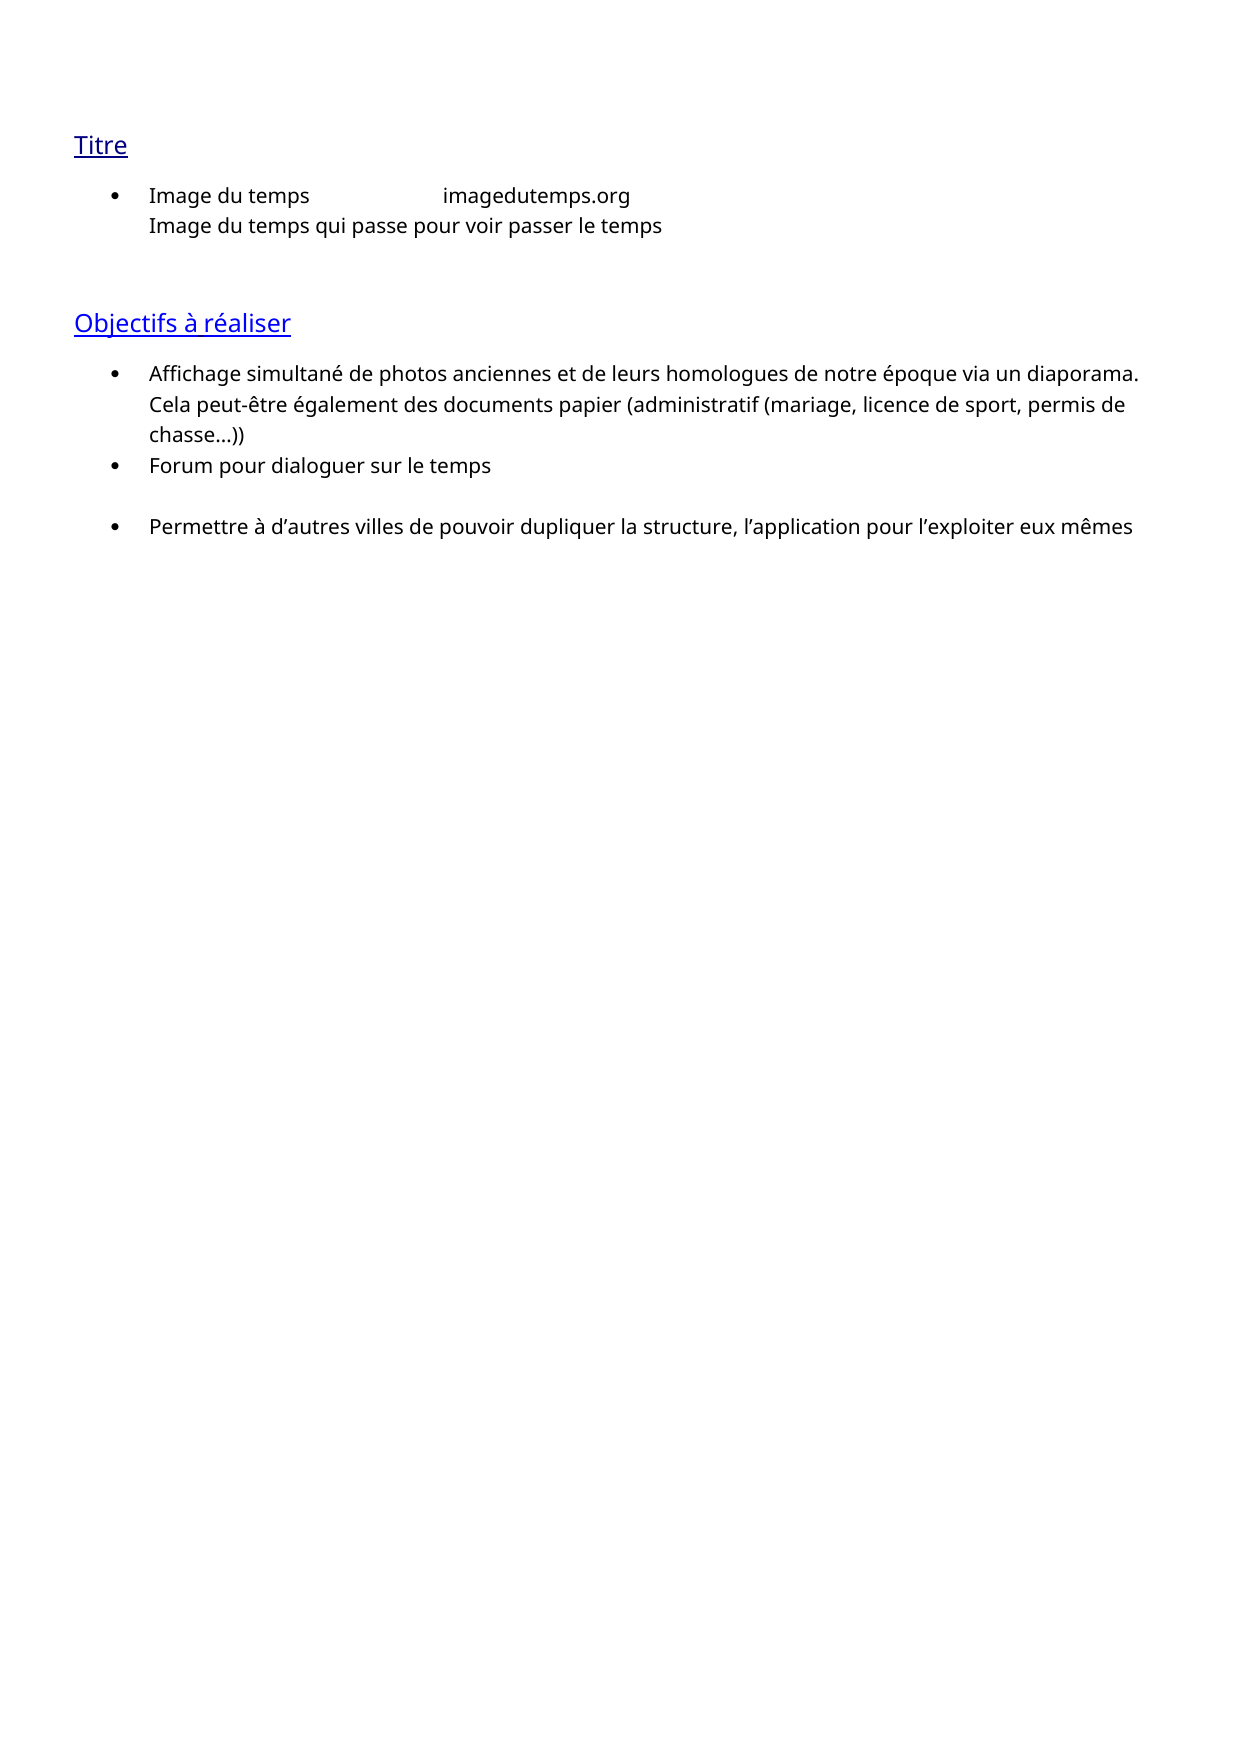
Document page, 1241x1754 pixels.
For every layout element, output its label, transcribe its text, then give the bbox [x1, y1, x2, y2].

text Titre [74, 127, 1152, 161]
list Image du temps imagedutemps.org [111, 181, 1152, 209]
list Permettre à d’autres villes de pouvoir dupliquer la structure, l’application pour l’exploiter eux mêmes [111, 512, 1152, 541]
list Cela peut-être également des documents papier (administratif (mariage, licence de sport, permis de chasse…)) [111, 390, 1152, 449]
list Forum pour dialoguer sur le temps [111, 451, 1152, 480]
list Affichage simultané de photos anciennes et de leurs homologues de notre époque via un diaporama. [111, 359, 1152, 388]
text Objectifs à réaliser [74, 306, 1152, 340]
list Image du temps qui passe pour voir passer le temps [111, 211, 1152, 240]
